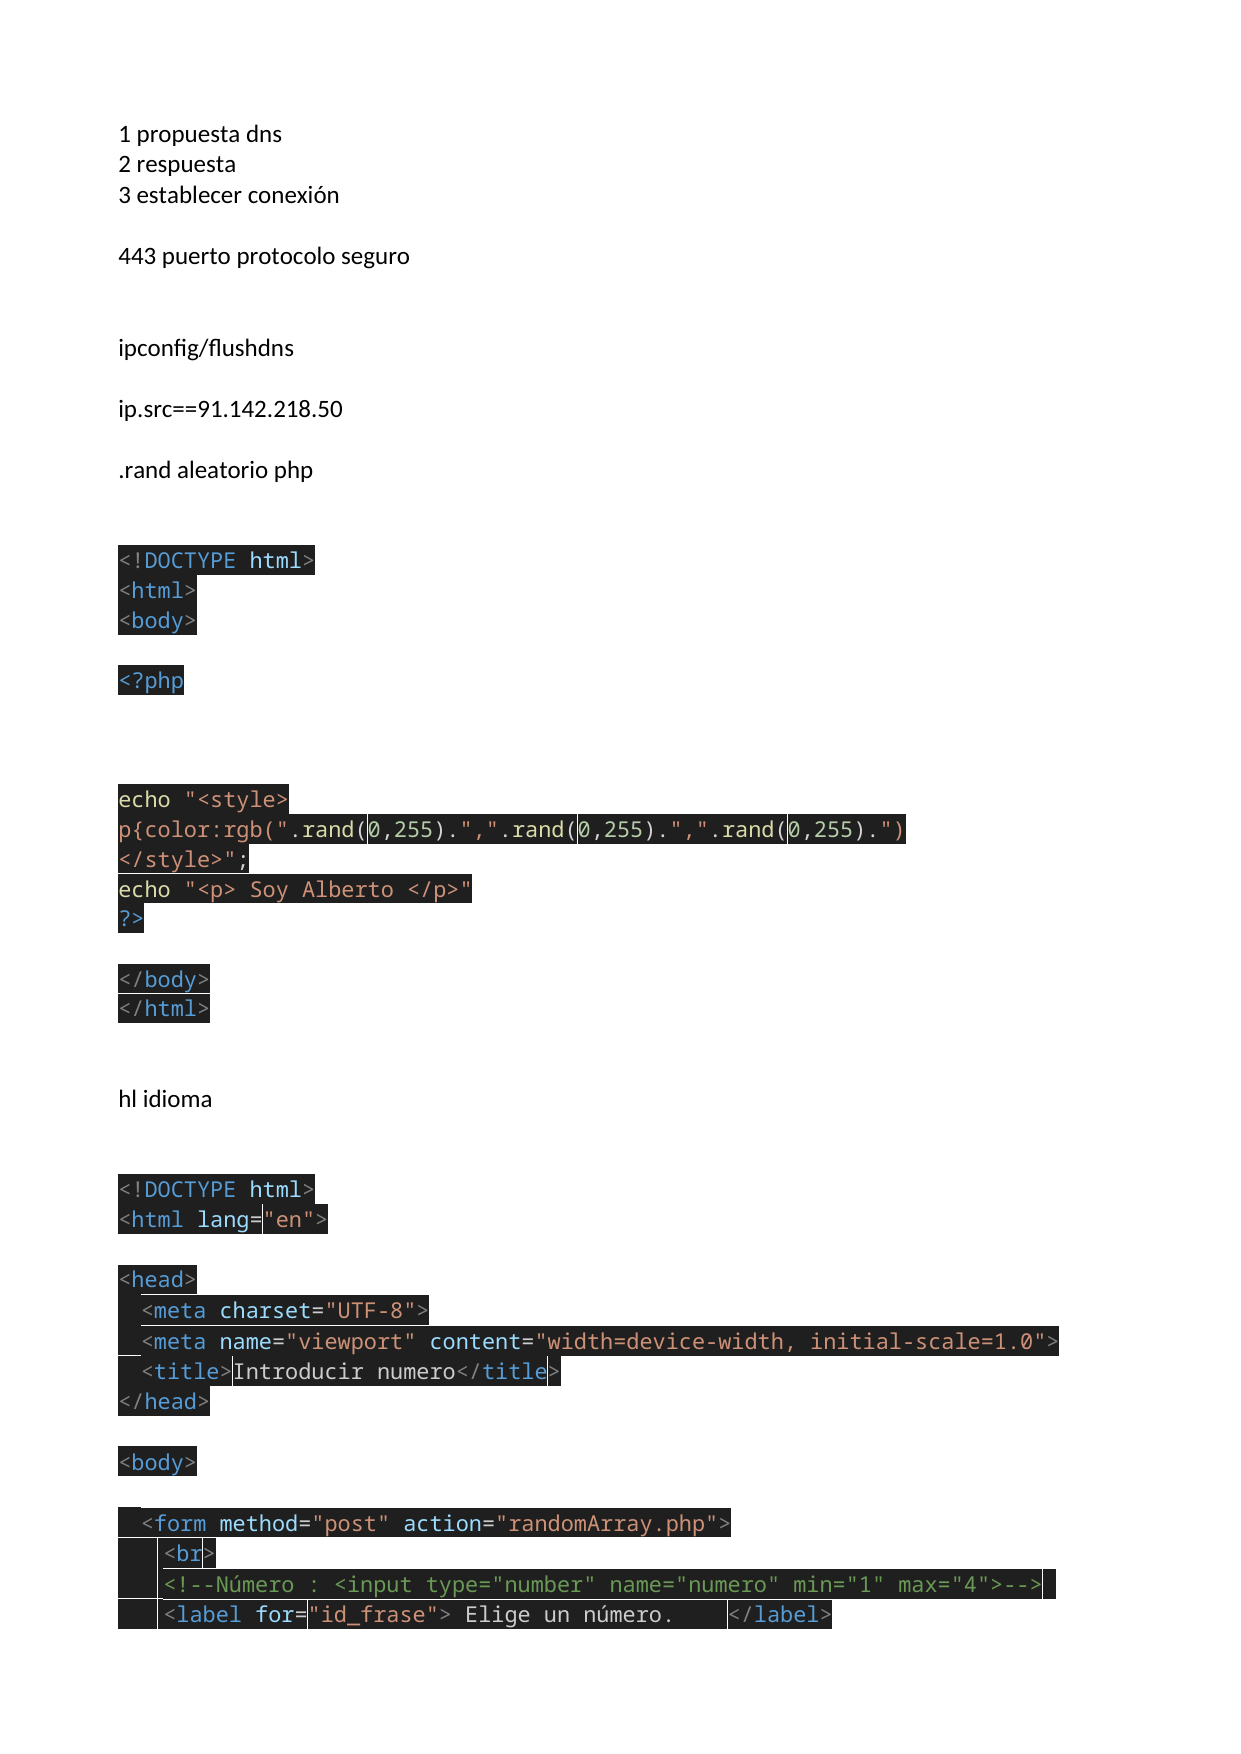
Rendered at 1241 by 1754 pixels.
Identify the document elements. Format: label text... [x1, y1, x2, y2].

text <label for="id_frase"> Elige un número. </label> [118, 1599, 1122, 1629]
text hl idioma [118, 1083, 1122, 1113]
text <meta charset="UTF-8"> [118, 1294, 1122, 1325]
text echo "<p> Soy Alberto </p>" [118, 873, 1122, 903]
text ipconfig/flushdns [118, 332, 1122, 362]
text <!DOCTYPE html> [118, 1174, 1122, 1204]
text <title>Introducir numero</title> [118, 1356, 1122, 1386]
text p{color:rgb(".rand(0,255).",".rand(0,255).",".rand(0,255).") [118, 814, 1122, 844]
text ?> [118, 903, 1122, 933]
text </body> [118, 964, 1122, 993]
text <body> [118, 605, 1122, 635]
text 443 puerto protocolo seguro [118, 240, 1122, 271]
text 1 propuesta dns [118, 118, 1122, 149]
text <!--Número : <input type="number" name="numero" min="1" max="4">--> [118, 1568, 1122, 1599]
text .rand aleatorio php [118, 454, 1122, 484]
text </style>"; [118, 844, 1122, 873]
text <!DOCTYPE html> [118, 545, 1122, 575]
text echo "<style> [118, 784, 1122, 814]
text <meta name="viewport" content="width=device-width, initial-scale=1.0"> [118, 1325, 1122, 1356]
text </html> [118, 993, 1122, 1023]
text <form method="post" action="randomArray.php"> [118, 1507, 1122, 1537]
text <?php [118, 665, 1122, 695]
text 2 respuesta [118, 149, 1122, 179]
text <html> [118, 575, 1122, 605]
text <br> [118, 1537, 1122, 1568]
text <html lang="en"> [118, 1204, 1122, 1234]
text 3 establecer conexión [118, 179, 1122, 210]
text <head> [118, 1264, 1122, 1294]
text </head> [118, 1386, 1122, 1416]
text <body> [118, 1446, 1122, 1476]
text ip.src==91.142.218.50 [118, 393, 1122, 423]
